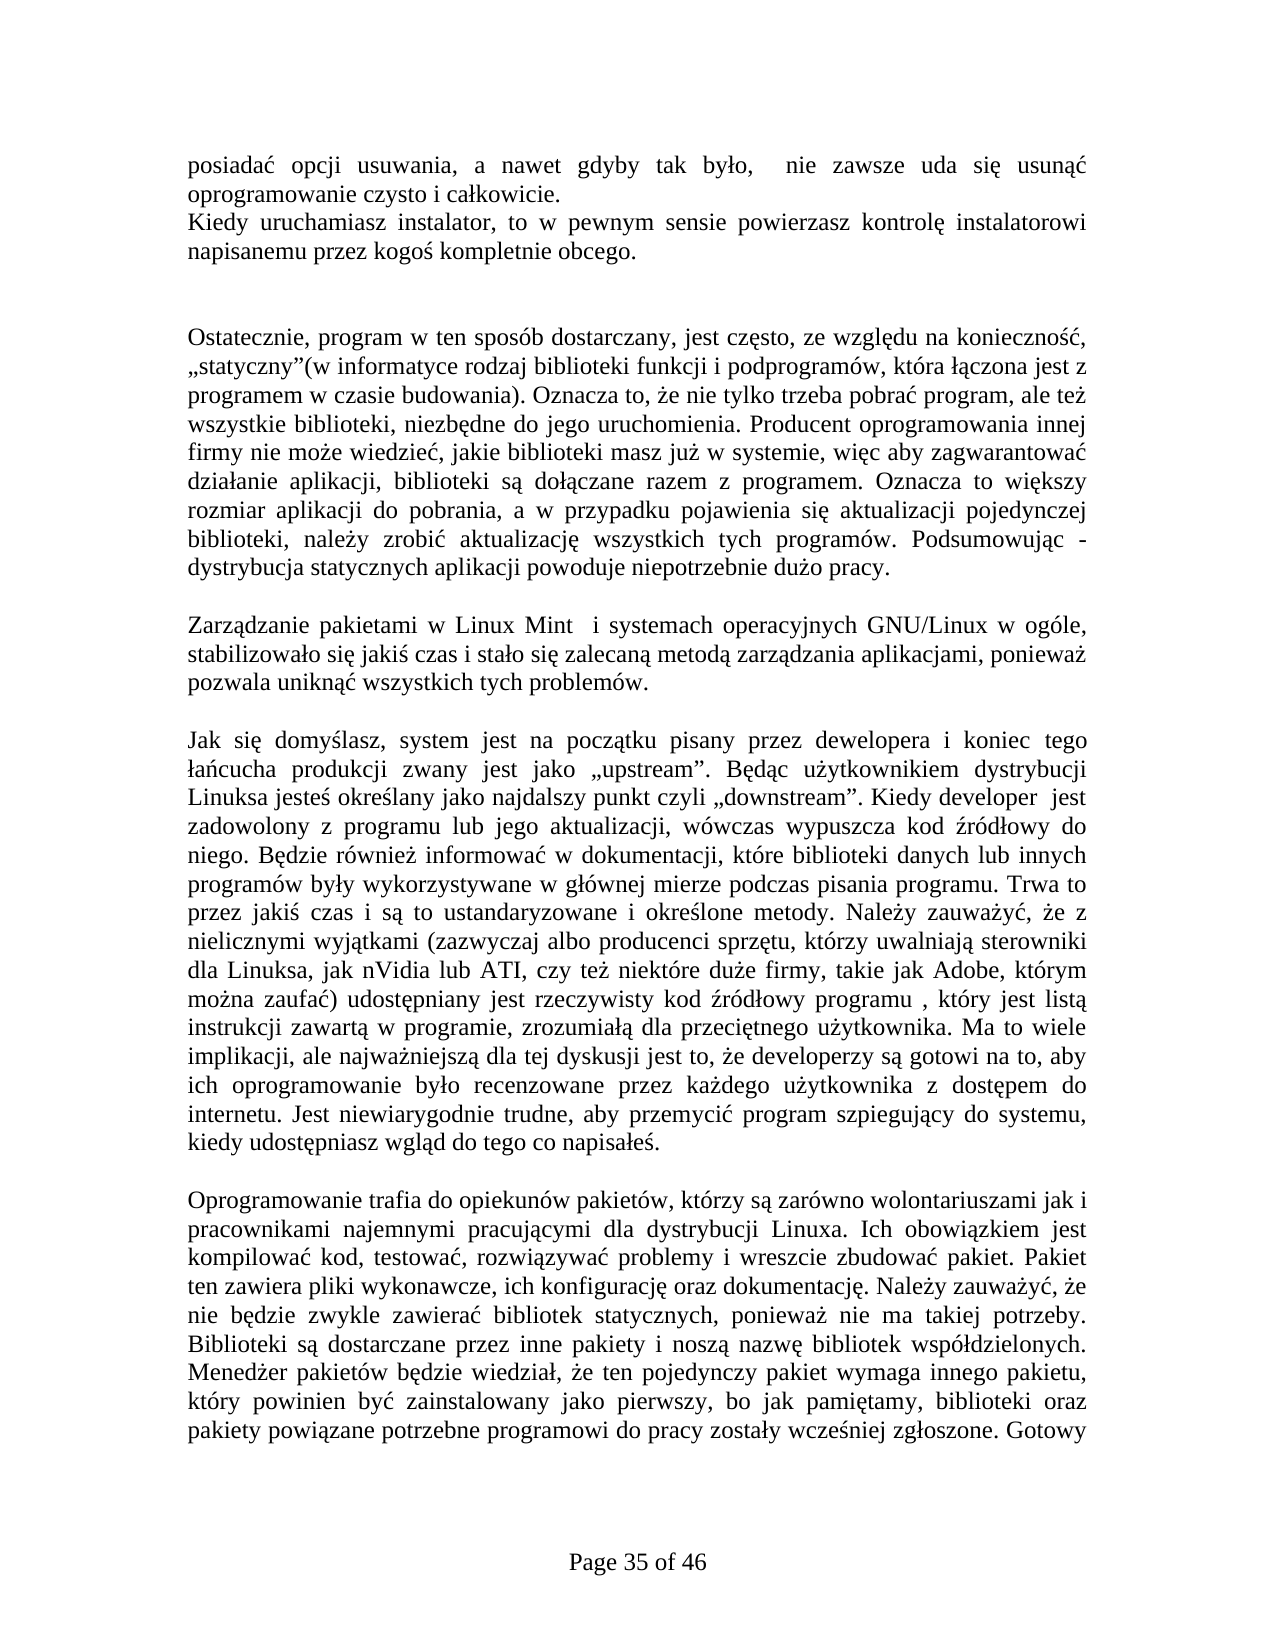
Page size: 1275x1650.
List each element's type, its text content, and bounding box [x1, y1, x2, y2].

text Oprogramowanie trafia do opiekunów pakietów, którzy są zarówno wolontariuszami jak i pracownikami najemnymi pracującymi dla dystrybucji Linuxa. Ich obowiązkiem jest kompilować kod, testować, rozwiązywać problemy i wreszcie zbudować pakiet. Pakiet ten zawiera pliki wykonawcze, ich konfigurację oraz dokumentację. Należy zauważyć, że nie będzie zwykle zawierać bibliotek statycznych, ponieważ nie ma takiej potrzeby. Biblioteki są dostarczane przez inne pakiety i noszą nazwę bibliotek współdzielonych. Menedżer pakietów będzie wiedział, że ten pojedynczy pakiet wymaga innego pakietu, który powinien być zainstalowany jako pierwszy, bo jak pamiętamy, biblioteki oraz pakiety powiązane potrzebne programowi do pracy zostały wcześniej zgłoszone. Gotowy [187, 1185, 1087, 1444]
text posiadać opcji usuwania, a nawet gdyby tak było, nie zawsze uda się usunąć oprogramowanie czysto i całkowicie. [187, 150, 1087, 207]
text Ostatecznie, program w ten sposób dostarczany, jest często, ze względu na konieczność, „statyczny”(w informatyce rodzaj biblioteki funkcji i podprogramów, która łączona jest z programem w czasie budowania). Oznacza to, że nie tylko trzeba pobrać program, ale też wszystkie biblioteki, niezbędne do jego uruchomienia. Producent oprogramowania innej firmy nie może wiedzieć, jakie biblioteki masz już w systemie, więc aby zagwarantować działanie aplikacji, biblioteki są dołączane razem z programem. Oznacza to większy rozmiar aplikacji do pobrania, a w przypadku pojawienia się aktualizacji pojedynczej biblioteki, należy zrobić aktualizację wszystkich tych programów. Podsumowując - dystrybucja statycznych aplikacji powoduje niepotrzebnie dużo pracy. [187, 322, 1087, 581]
text Kiedy uruchamiasz instalator, to w pewnym sensie powierzasz kontrolę instalatorowi napisanemu przez kogoś kompletnie obcego. [187, 207, 1087, 265]
text Jak się domyślasz, system jest na początku pisany przez dewelopera i koniec tego łańcucha produkcji zwany jest jako „upstream”. Będąc użytkownikiem dystrybucji Linuksa jesteś określany jako najdalszy punkt czyli „downstream”. Kiedy developer jest zadowolony z programu lub jego aktualizacji, wówczas wypuszcza kod źródłowy do niego. Będzie również informować w dokumentacji, które biblioteki danych lub innych programów były wykorzystywane w głównej mierze podczas pisania programu. Trwa to przez jakiś czas i są to ustandaryzowane i określone metody. Należy zauważyć, że z nielicznymi wyjątkami (zazwyczaj albo producenci sprzętu, którzy uwalniają sterowniki dla Linuksa, jak nVidia lub ATI, czy też niektóre duże firmy, takie jak Adobe, którym można zaufać) udostępniany jest rzeczywisty kod źródłowy programu , który jest listą instrukcji zawartą w programie, zrozumiałą dla przeciętnego użytkownika. Ma to wiele implikacji, ale najważniejszą dla tej dyskusji jest to, że developerzy są gotowi na to, aby ich oprogramowanie było recenzowane przez każdego użytkownika z dostępem do internetu. Jest niewiarygodnie trudne, aby przemycić program szpiegujący do systemu, kiedy udostępniasz wgląd do tego co napisałeś. [187, 725, 1087, 1156]
